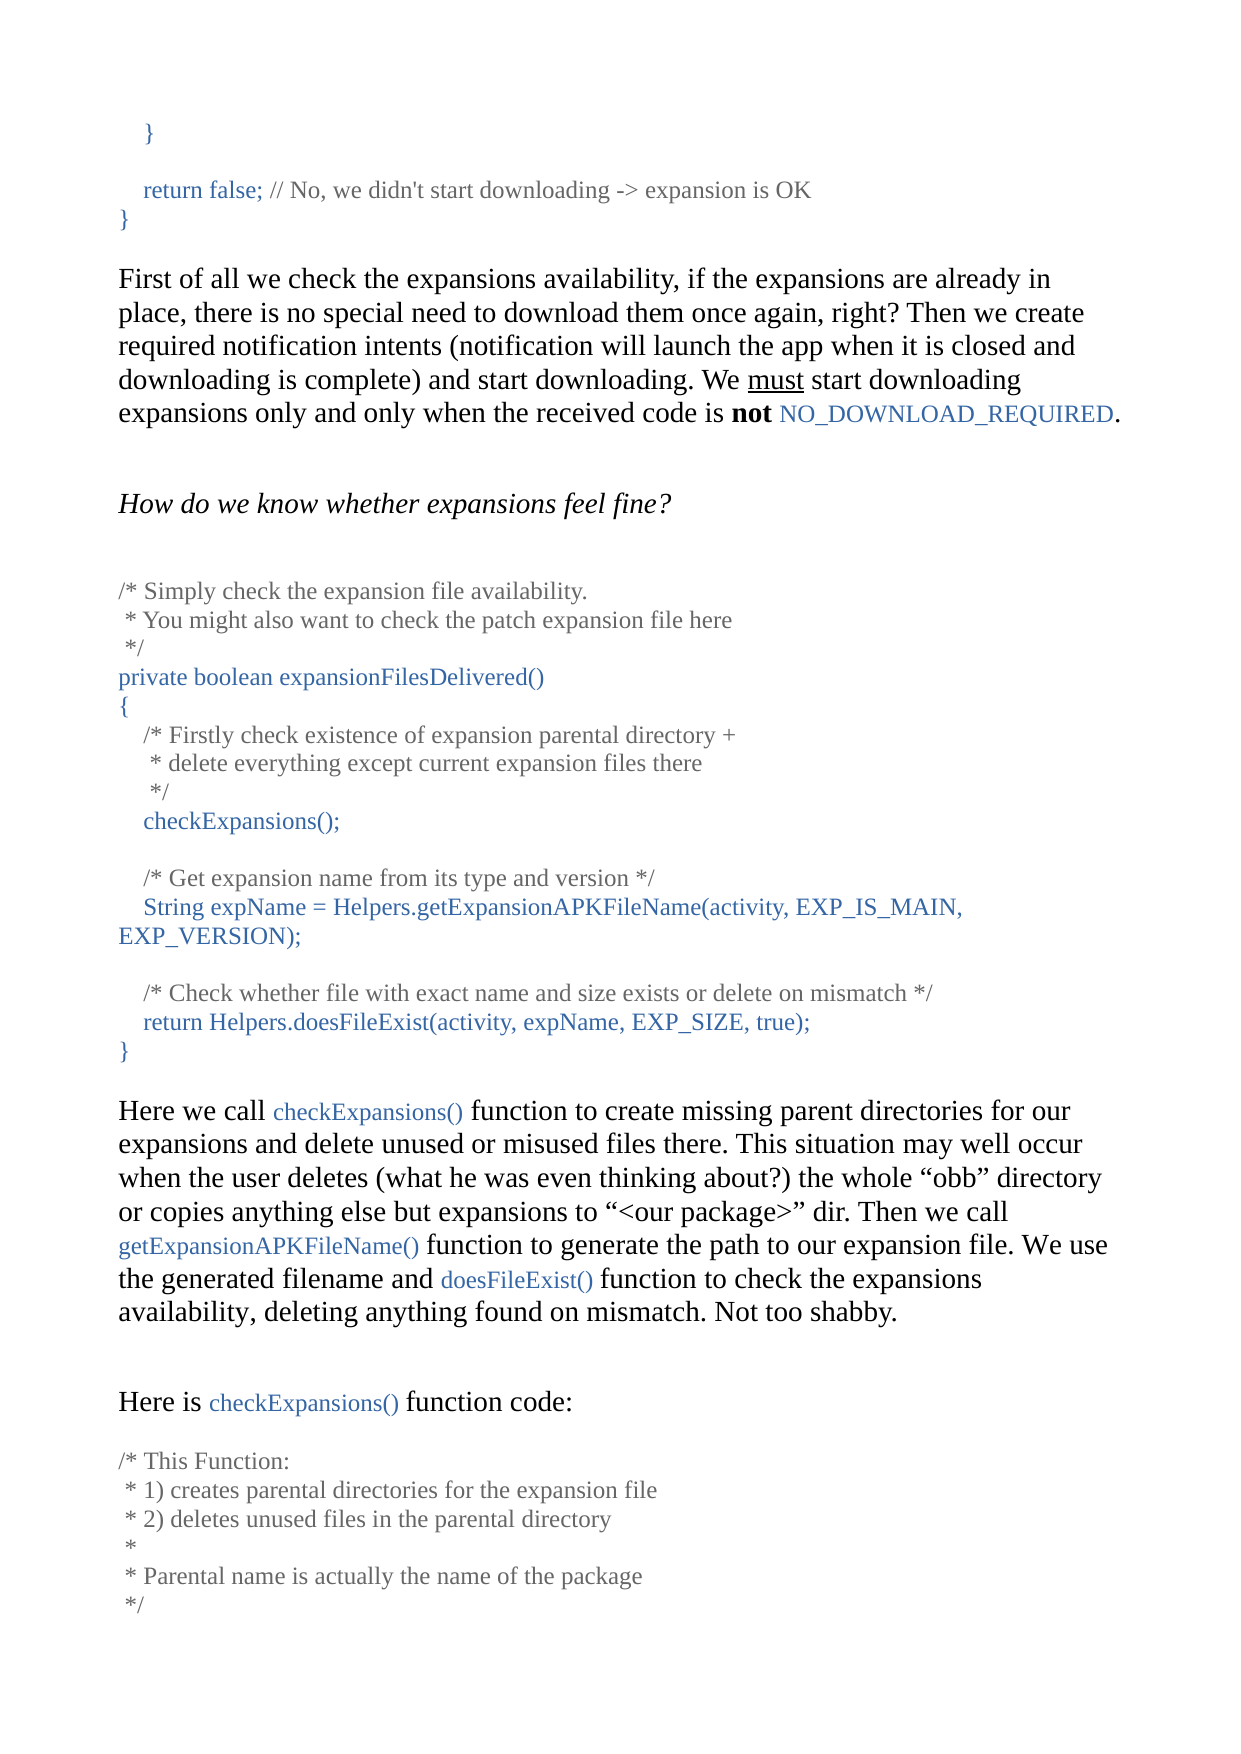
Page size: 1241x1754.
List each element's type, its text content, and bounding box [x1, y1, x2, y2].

text How do we know whether expansions feel fine? [118, 486, 1122, 519]
text /* This Function: * 1) creates parental directories for the expansion file * 2) deletes unused files in the parental directory * * Parental name is actually the name of the package */ [118, 1446, 1122, 1619]
text Here we call checkExpansions() function to create missing parent directories for our [118, 1093, 1122, 1127]
text expansions and delete unused or misused files there. This situation may well occur when the user deletes (what he was even thinking about?) the whole “obb” directory or copies anything else but expansions to “<our package>” dir. Then we call getExpansionAPKFileName() function to generate the path to our expansion file. We use the generated filename and doesFileExist() function to check the expansions availability, deleting anything found on mismatch. Not too shabby. [118, 1127, 1122, 1328]
text Here is checkExpansions() function code: [118, 1384, 1122, 1418]
text } return false; // No, we didn't start downloading -> expansion is OK } [118, 118, 1122, 233]
text /* Simply check the expansion file availability. * You might also want to check the patch expansion file here */ private boolean expansionFilesDelivered() { /* Firstly check existence of expansion parental directory + * delete everything except current expansion files there */ checkExpansions(); /* Get expansion name from its type and version */ String expName = Helpers.getExpansionAPKFileName(activity, EXP_IS_MAIN, EXP_VERSION); /* Check whether file with exact name and size exists or delete on mismatch */ return Helpers.doesFileExist(activity, expName, EXP_SIZE, true); } [118, 576, 1122, 1065]
text First of all we check the expansions availability, if the expansions are already in place, there is no special need to download them once again, right? Then we create required notification intents (notification will launch the app when it is closed and downloading is complete) and start downloading. We must start downloading expansions only and only when the received code is not NO_DOWNLOAD_REQUIRED. [118, 261, 1122, 429]
